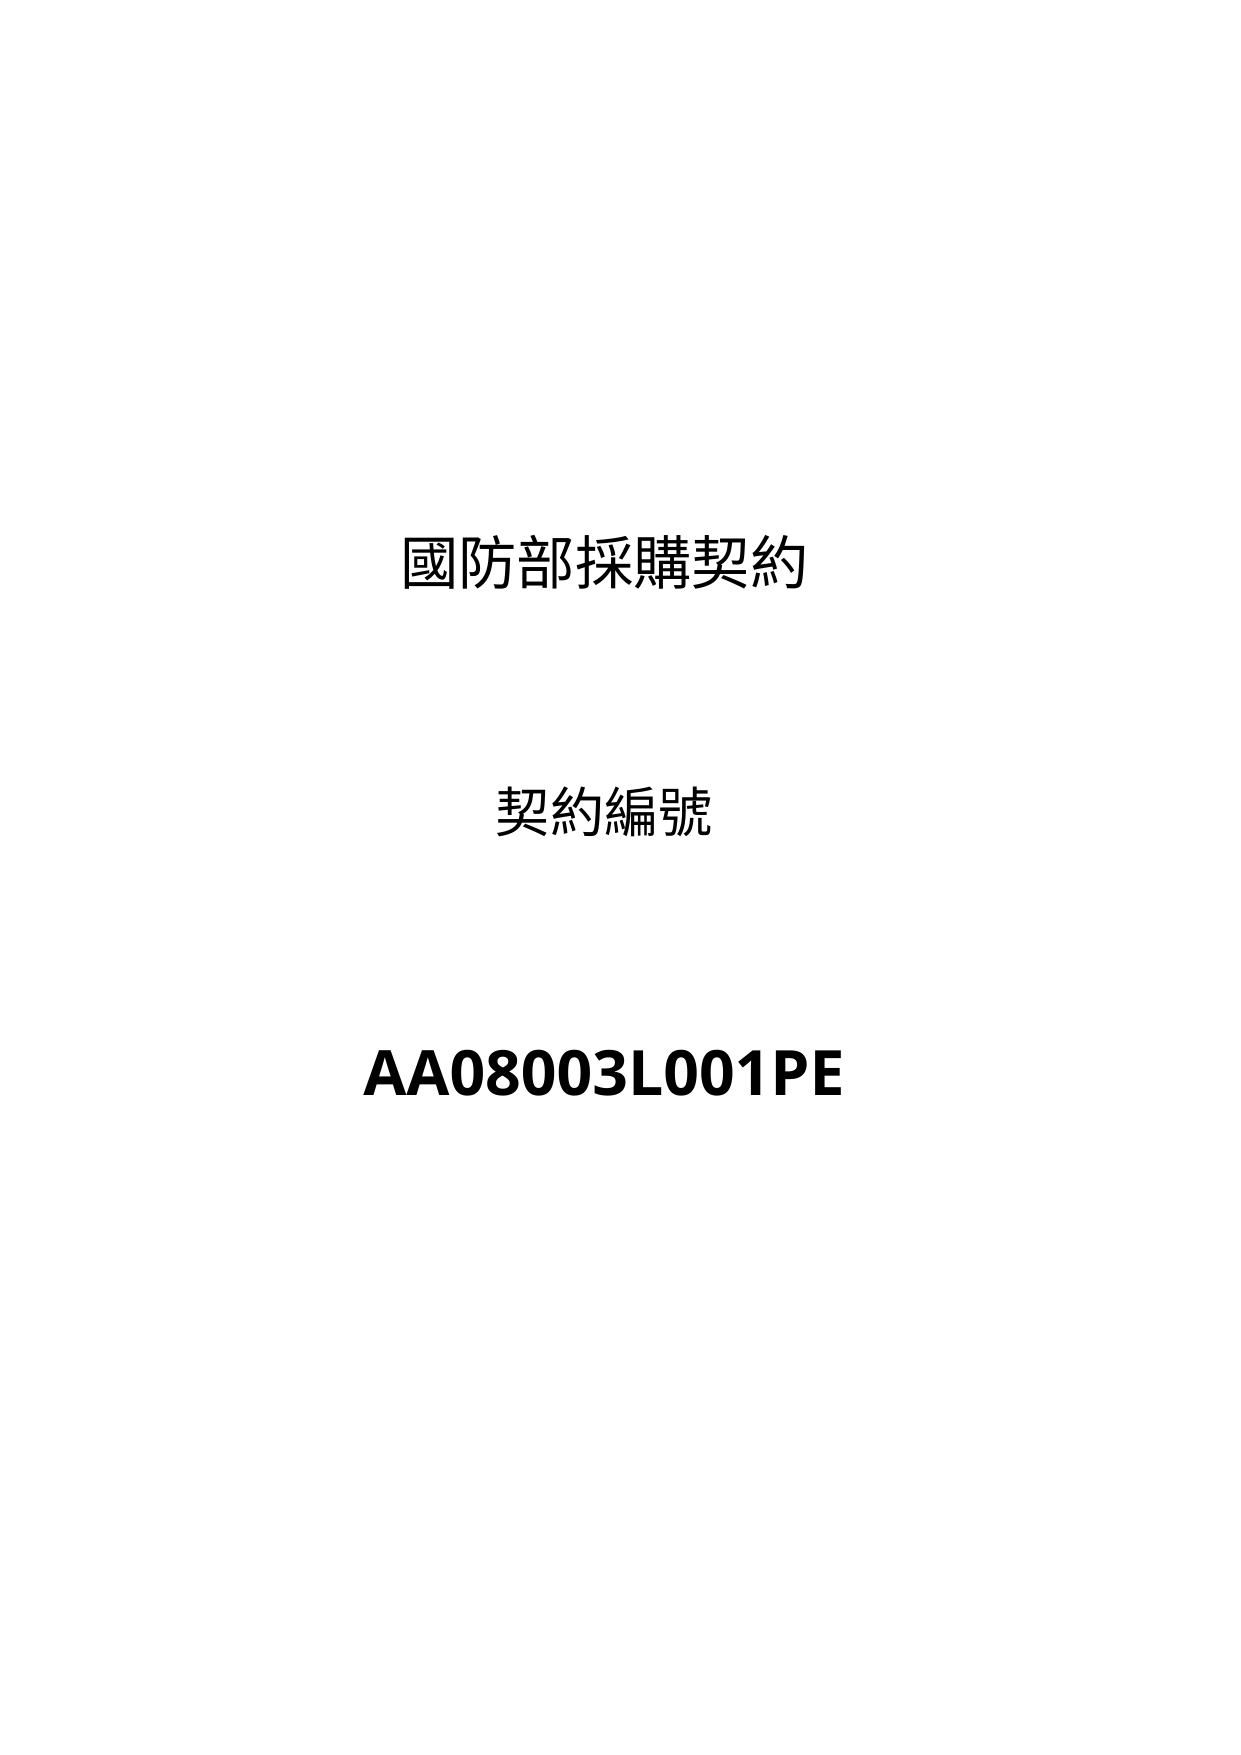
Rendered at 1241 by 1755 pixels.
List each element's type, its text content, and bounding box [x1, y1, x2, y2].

subtitle AA08003L001PE [67, 999, 1141, 1124]
text 國防部採購契約 [67, 486, 1141, 611]
text 契約編號 [67, 736, 1141, 861]
